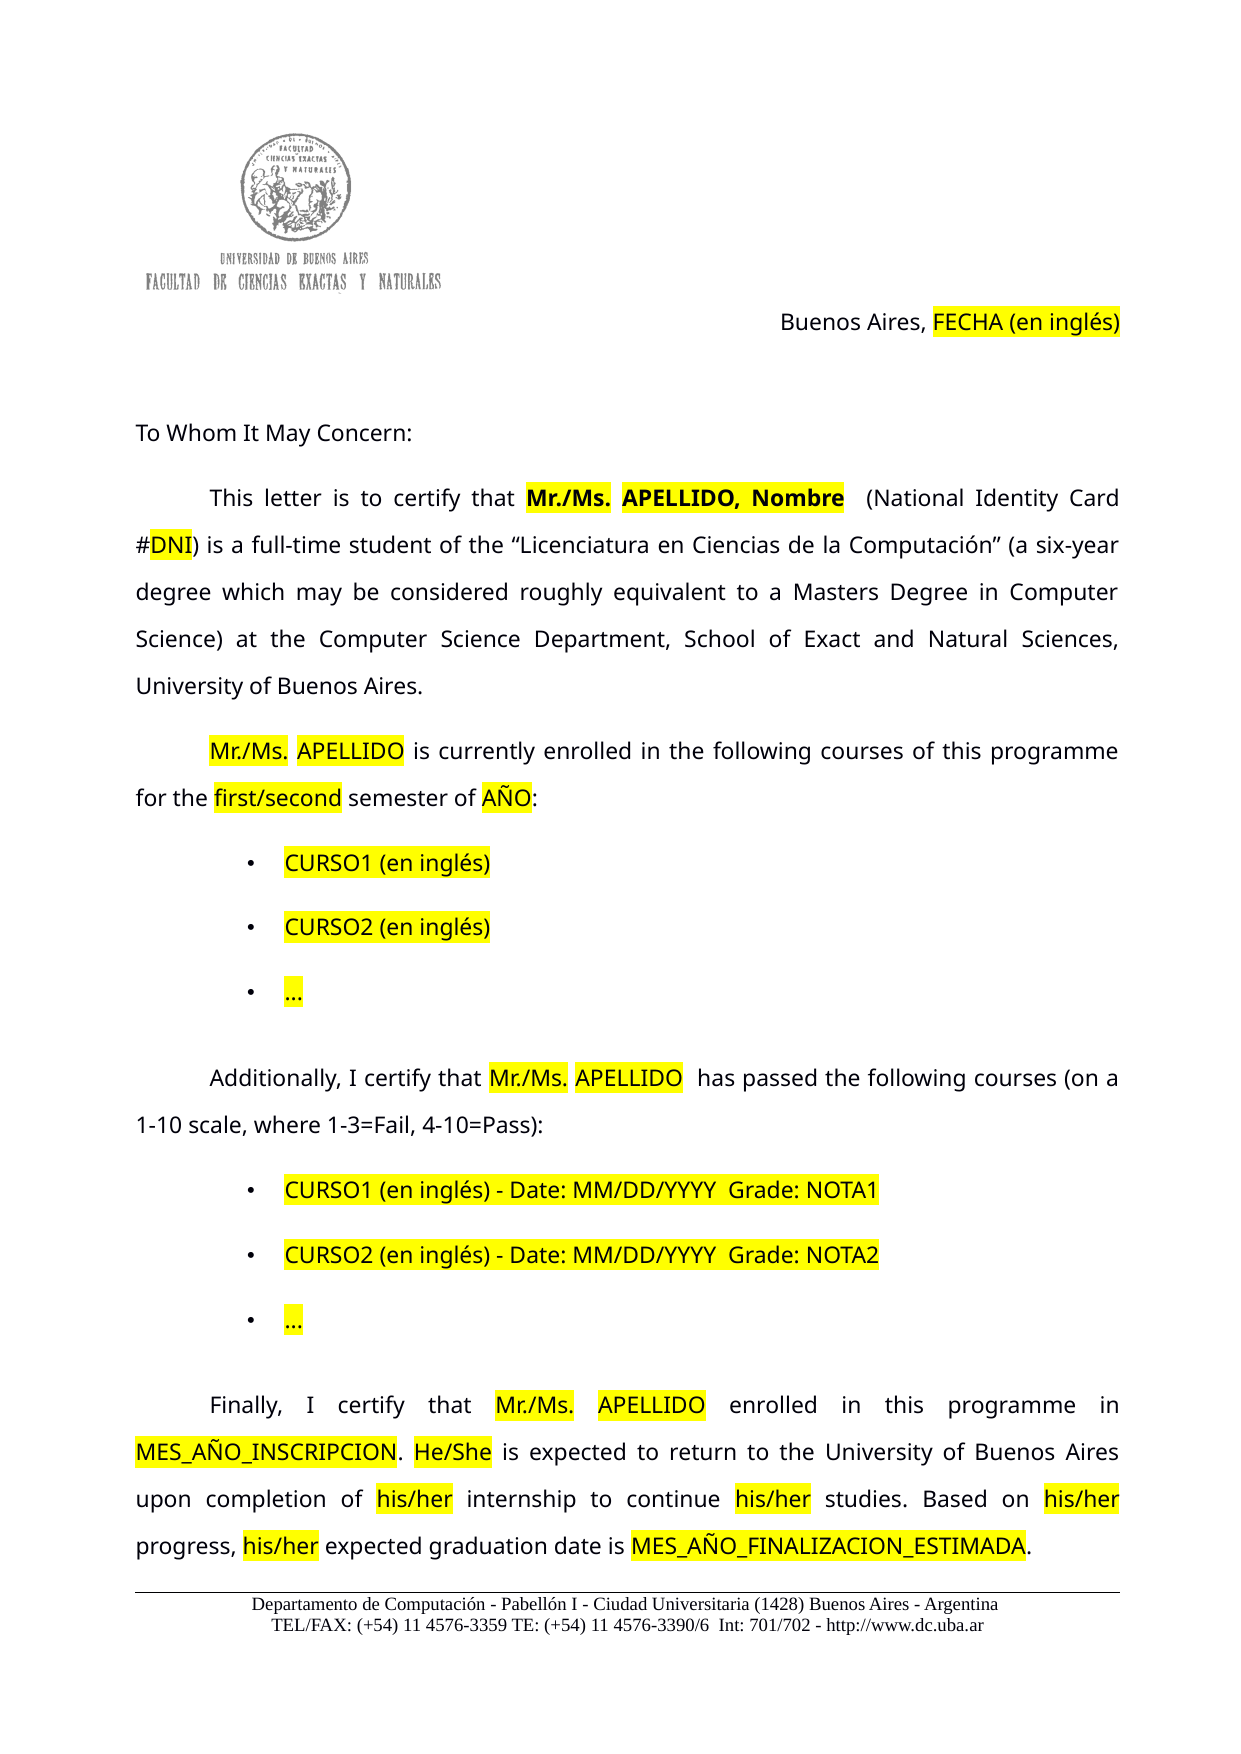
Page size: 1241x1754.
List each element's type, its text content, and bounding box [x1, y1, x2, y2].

text Buenos Aires, FECHA (en inglés) [135, 306, 1120, 337]
list CURSO1 (en inglés) [247, 846, 1120, 878]
list CURSO1 (en inglés) - Date: MM/DD/YYYY Grade: NOTA1 [247, 1174, 1120, 1205]
list CURSO2 (en inglés) [247, 911, 1120, 943]
text Mr./Ms. APELLIDO is currently enrolled in the following courses of this programme for the first/second semester of AÑO: [135, 735, 1120, 813]
list ... [247, 1304, 1120, 1335]
list ... [247, 976, 1120, 1007]
picture [136, 118, 448, 297]
text This letter is to certify that Mr./Ms. APELLIDO, Nombre (National Identity Card #DNI) is a full-time student of the “Licenciatura en Ciencias de la Computación” (a six-year degree which may be considered roughly equivalent to a Masters Degree in Computer Science) at the Computer Science Department, School of Exact and Natural Sciences, University of Buenos Aires. [135, 482, 1120, 701]
text Additionally, I certify that Mr./Ms. APELLIDO has passed the following courses (on a 1-10 scale, where 1-3=Fail, 4-10=Pass): [135, 1062, 1120, 1140]
list CURSO2 (en inglés) - Date: MM/DD/YYYY Grade: NOTA2 [247, 1239, 1120, 1270]
text Finally, I certify that Mr./Ms. APELLIDO enrolled in this programme in MES_AÑO_INSCRIPCION. He/She is expected to return to the University of Buenos Aires upon completion of his/her internship to continue his/her studies. Based on his/her progress, his/her expected graduation date is MES_AÑO_FINALIZACION_ESTIMADA. [135, 1389, 1120, 1561]
text To Whom It May Concern: [135, 417, 1120, 449]
